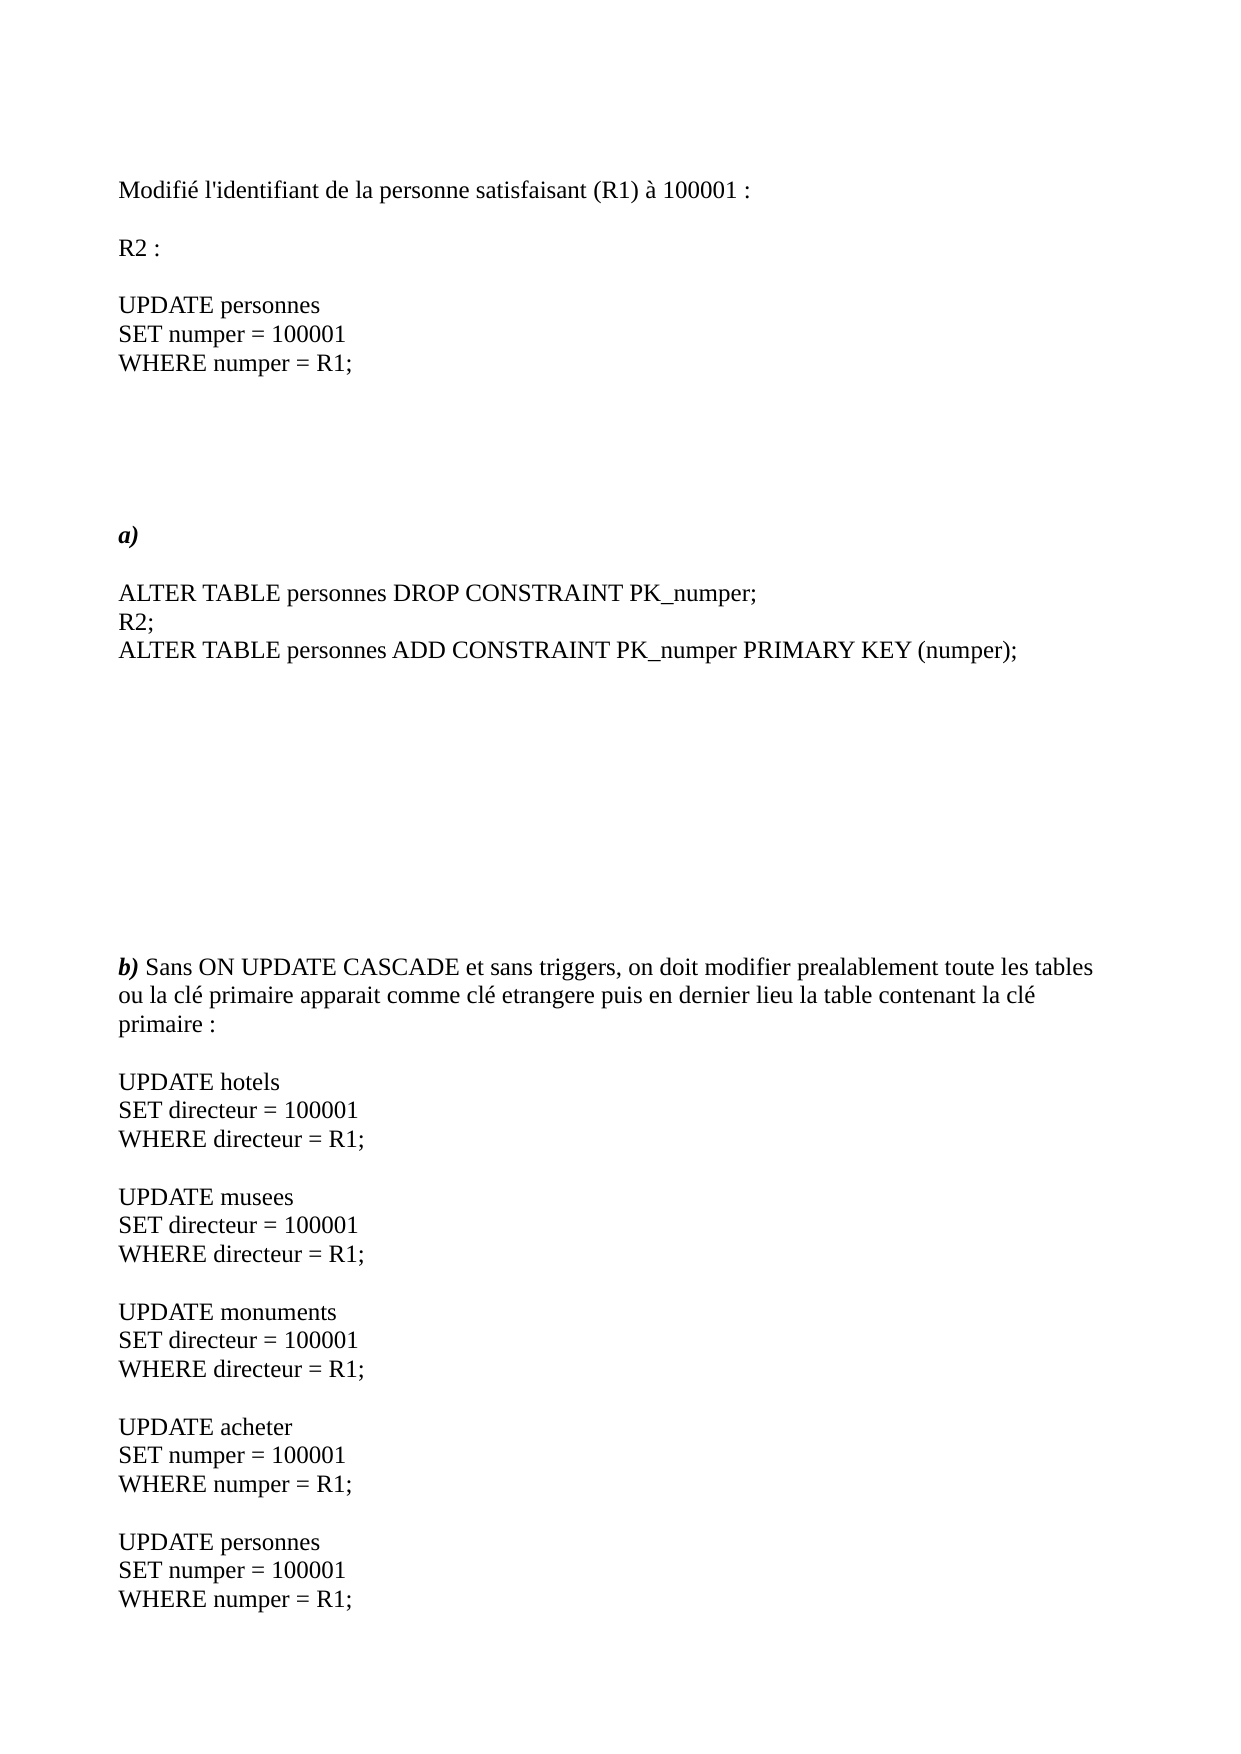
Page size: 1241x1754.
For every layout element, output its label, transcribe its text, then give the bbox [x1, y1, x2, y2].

text UPDATE hotels [118, 1067, 1122, 1096]
text R2 : [118, 233, 1122, 262]
text WHERE numper = R1; [118, 348, 1122, 377]
text SET numper = 100001 [118, 1556, 1122, 1584]
text UPDATE monuments [118, 1297, 1122, 1326]
text WHERE directeur = R1; [118, 1239, 1122, 1268]
text ALTER TABLE personnes ADD CONSTRAINT PK_numper PRIMARY KEY (numper); [118, 636, 1122, 664]
text UPDATE musees [118, 1182, 1122, 1211]
text ALTER TABLE personnes DROP CONSTRAINT PK_numper; [118, 578, 1122, 607]
text Modifié l'identifiant de la personne satisfaisant (R1) à 100001 : [118, 118, 1122, 204]
text WHERE numper = R1; [118, 1469, 1122, 1498]
text SET numper = 100001 [118, 319, 1122, 348]
text WHERE directeur = R1; [118, 1124, 1122, 1153]
text b) Sans ON UPDATE CASCADE et sans triggers, on doit modifier prealablement toute les tables ou la clé primaire apparait comme clé etrangere puis en dernier lieu la table contenant la clé primaire : [118, 952, 1122, 1038]
text UPDATE personnes [118, 291, 1122, 319]
text SET numper = 100001 [118, 1441, 1122, 1469]
text SET directeur = 100001 [118, 1096, 1122, 1124]
text UPDATE personnes [118, 1527, 1122, 1556]
text SET directeur = 100001 [118, 1211, 1122, 1239]
text R2; [118, 607, 1122, 636]
text SET directeur = 100001 [118, 1326, 1122, 1354]
text a) [118, 521, 1122, 549]
text WHERE numper = R1; [118, 1584, 1122, 1613]
text WHERE directeur = R1; [118, 1354, 1122, 1383]
text UPDATE acheter [118, 1412, 1122, 1441]
